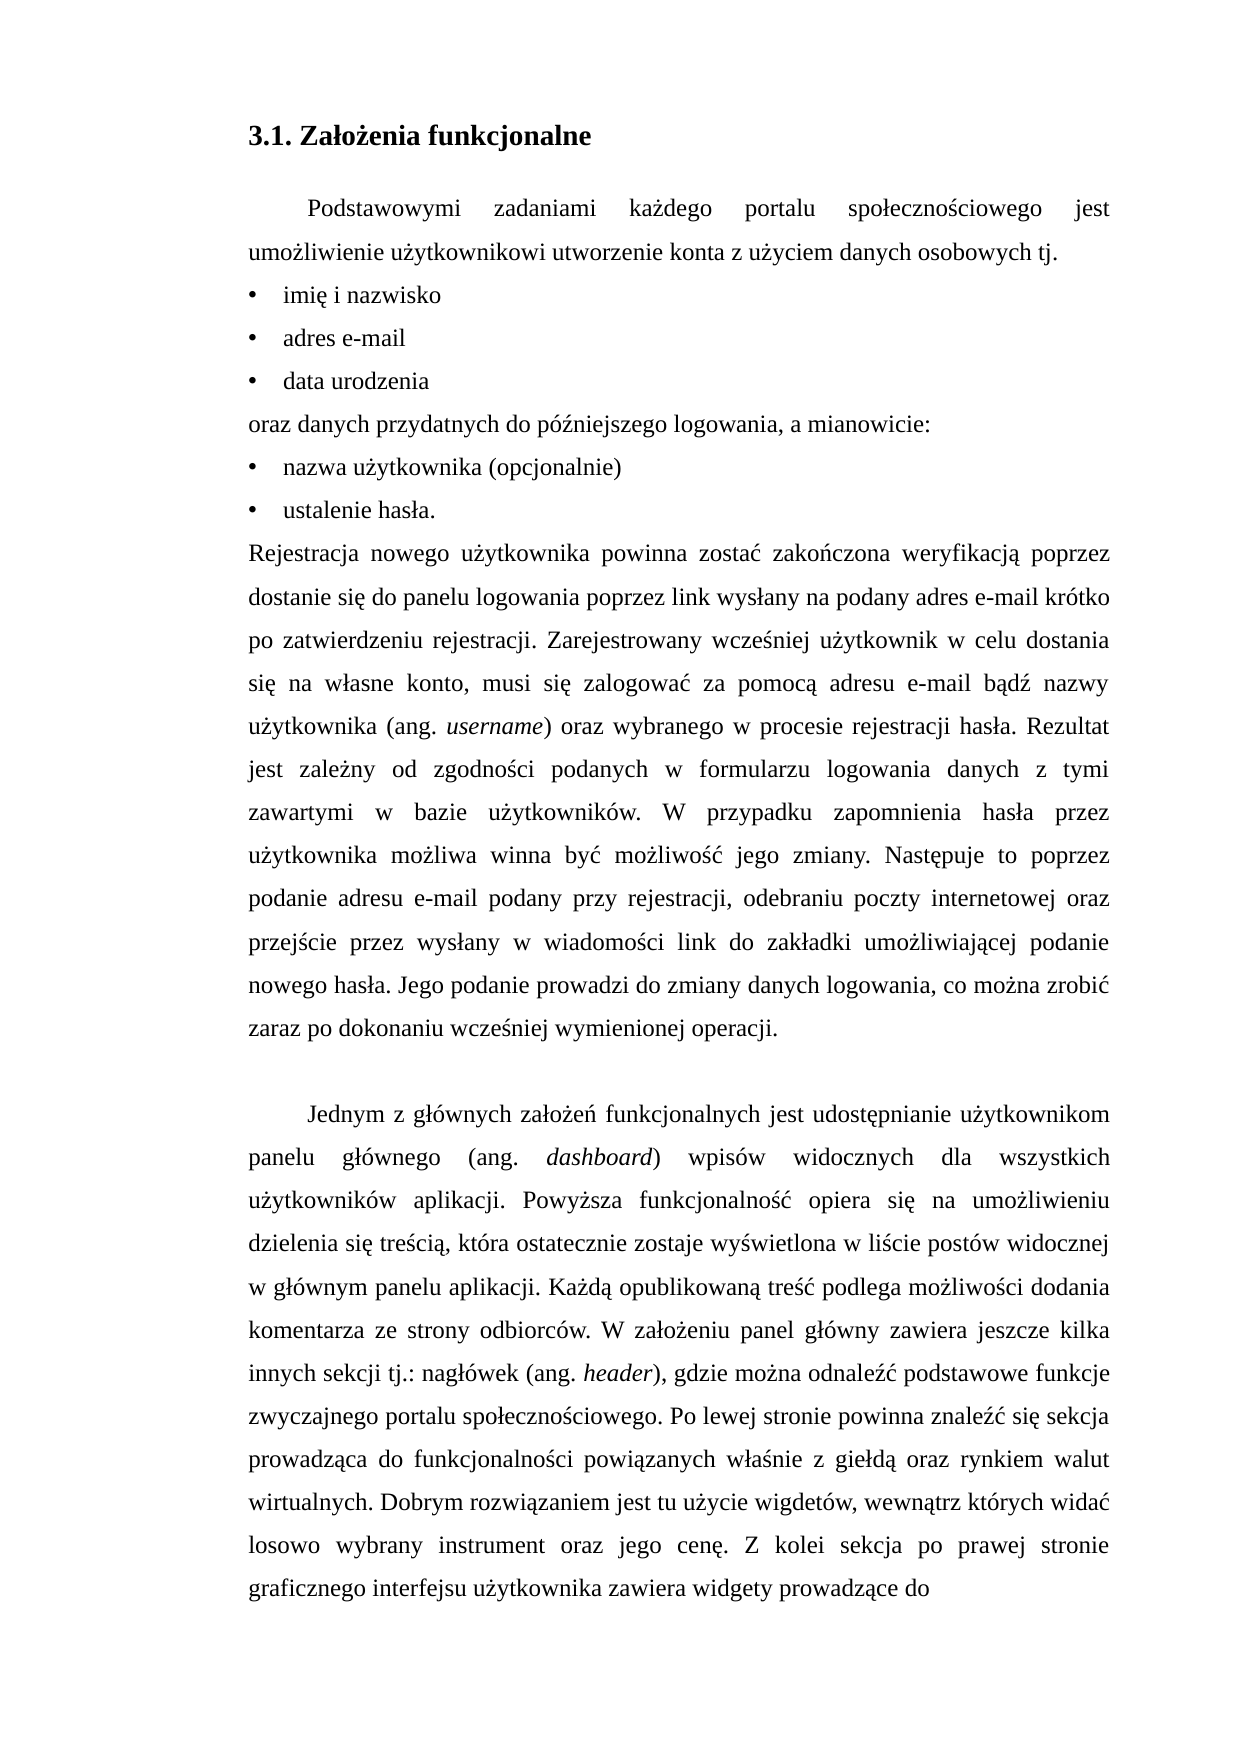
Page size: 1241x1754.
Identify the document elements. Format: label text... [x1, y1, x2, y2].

list nazwa użytkownika (opcjonalnie) [248, 452, 1110, 481]
text Podstawowymi zadaniami każdego portalu społecznościowego jest umożliwienie użytkownikowi utworzenie konta z użyciem danych osobowych tj. [248, 193, 1110, 265]
list imię i nazwisko [248, 280, 1110, 308]
text Rejestracja nowego użytkownika powinna zostać zakończona weryfikacją poprzez dostanie się do panelu logowania poprzez link wysłany na podany adres e-mail krótko po zatwierdzeniu rejestracji. Zarejestrowany wcześniej użytkownik w celu dostania się na własne konto, musi się zalogować za pomocą adresu e-mail bądź nazwy użytkownika (ang. username) oraz wybranego w procesie rejestracji hasła. Rezultat jest zależny od zgodności podanych w formularzu logowania danych z tymi zawartymi w bazie użytkowników. W przypadku zapomnienia hasła przez użytkownika możliwa winna być możliwość jego zmiany. Następuje to poprzez podanie adresu e-mail podany przy rejestracji, odebraniu poczty internetowej oraz przejście przez wysłany w wiadomości link do zakładki umożliwiającej podanie nowego hasła. Jego podanie prowadzi do zmiany danych logowania, co można zrobić zaraz po dokonaniu wcześniej wymienionej operacji. [248, 538, 1110, 1042]
text Jednym z głównych założeń funkcjonalnych jest udostępnianie użytkownikom panelu głównego (ang. dashboard) wpisów widocznych dla wszystkich użytkowników aplikacji. Powyższa funkcjonalność opiera się na umożliwieniu dzielenia się treścią, która ostatecznie zostaje wyświetlona w liście postów widocznej w głównym panelu aplikacji. Każdą opublikowaną treść podlega możliwości dodania komentarza ze strony odbiorców. W założeniu panel główny zawiera jeszcze kilka innych sekcji tj.: nagłówek (ang. header), gdzie można odnaleźć podstawowe funkcje zwyczajnego portalu społecznościowego. Po lewej stronie powinna znaleźć się sekcja prowadząca do funkcjonalności powiązanych właśnie z giełdą oraz rynkiem walut wirtualnych. Dobrym rozwiązaniem jest tu użycie wigdetów, wewnątrz których widać losowo wybrany instrument oraz jego cenę. Z kolei sekcja po prawej stronie graficznego interfejsu użytkownika zawiera widgety prowadzące do [248, 1099, 1110, 1602]
list ustalenie hasła. [248, 495, 1110, 524]
text 3.1. Założenia funkcjonalne [248, 118, 1110, 152]
list data urodzenia [248, 366, 1110, 395]
list adres e-mail [248, 323, 1110, 352]
text oraz danych przydatnych do późniejszego logowania, a mianowicie: [248, 409, 1110, 438]
